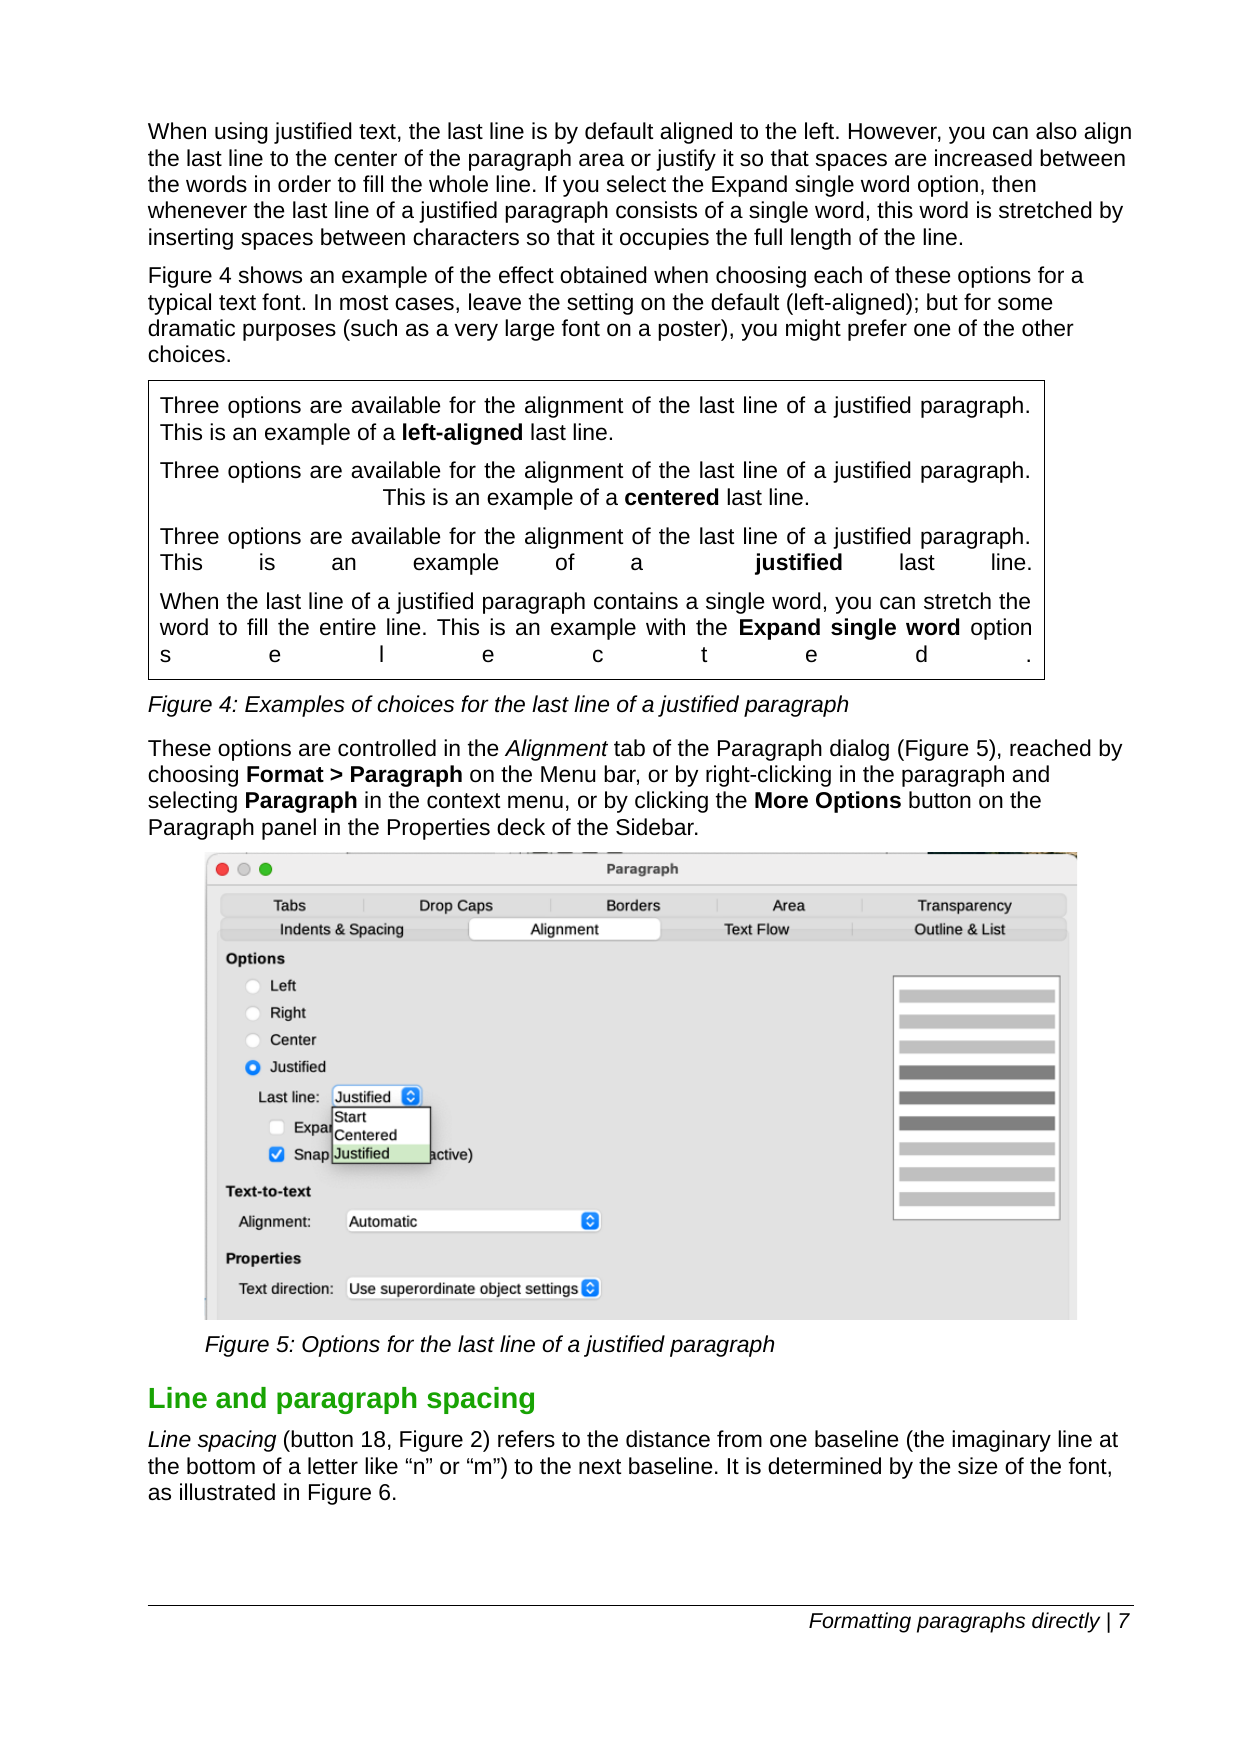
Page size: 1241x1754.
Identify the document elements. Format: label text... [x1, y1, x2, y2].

text Figure 4 shows an example of the effect obtained when choosing each of these options for a typical text font. In most cases, leave the setting on the default (left-aligned); but for some dramatic purposes (such as a very large font on a poster), you might prefer one of the other choices. [148, 262, 1134, 368]
text Line spacing (button 18, Figure 2) refers to the distance from one baseline (the imaginary line at the bottom of a letter like “n” or “m”) to the next baseline. It is determined by the size of the font, as illustrated in Figure 6. [148, 1426, 1134, 1506]
subtitle Line and paragraph spacing [148, 1381, 1134, 1415]
text These options are controlled in the Alignment tab of the Paragraph dialog (Figure 5), reached by choosing Format > Paragraph on the Menu bar, or by right-clicking in the paragraph and selecting Paragraph in the context menu, or by clicking the More Options button on the Paragraph panel in the Properties deck of the Sidebar. [148, 735, 1134, 840]
text Three options are available for the alignment of the last line of a justified paragraph. This is an example of a centered last line. [159, 457, 1033, 510]
text Three options are available for the alignment of the last line of a justified paragraph. This is an example of a left-aligned last line. [159, 392, 1033, 445]
text When the last line of a justified paragraph contains a single word, you can stretch the word to fill the entire line. This is an example with the Expand single word option selected. [159, 588, 1033, 667]
picture [204, 852, 1078, 1320]
text Figure 5: Options for the last line of a justified paragraph [204, 1331, 1077, 1357]
text Three options are available for the alignment of the last line of a justified paragraph. This is an example of a justified last line. [159, 523, 1033, 575]
text When using justified text, the last line is by default aligned to the left. However, you can also align the last line to the center of the paragraph area or justify it so that spaces are increased between the words in order to fill the whole line. If you select the Expand single word option, then whenever the last line of a justified paragraph consists of a single word, this word is stretched by inserting spaces between characters so that it occupies the full length of the line. [148, 118, 1134, 250]
text Figure 4: Examples of choices for the last line of a justified paragraph [148, 691, 1134, 717]
